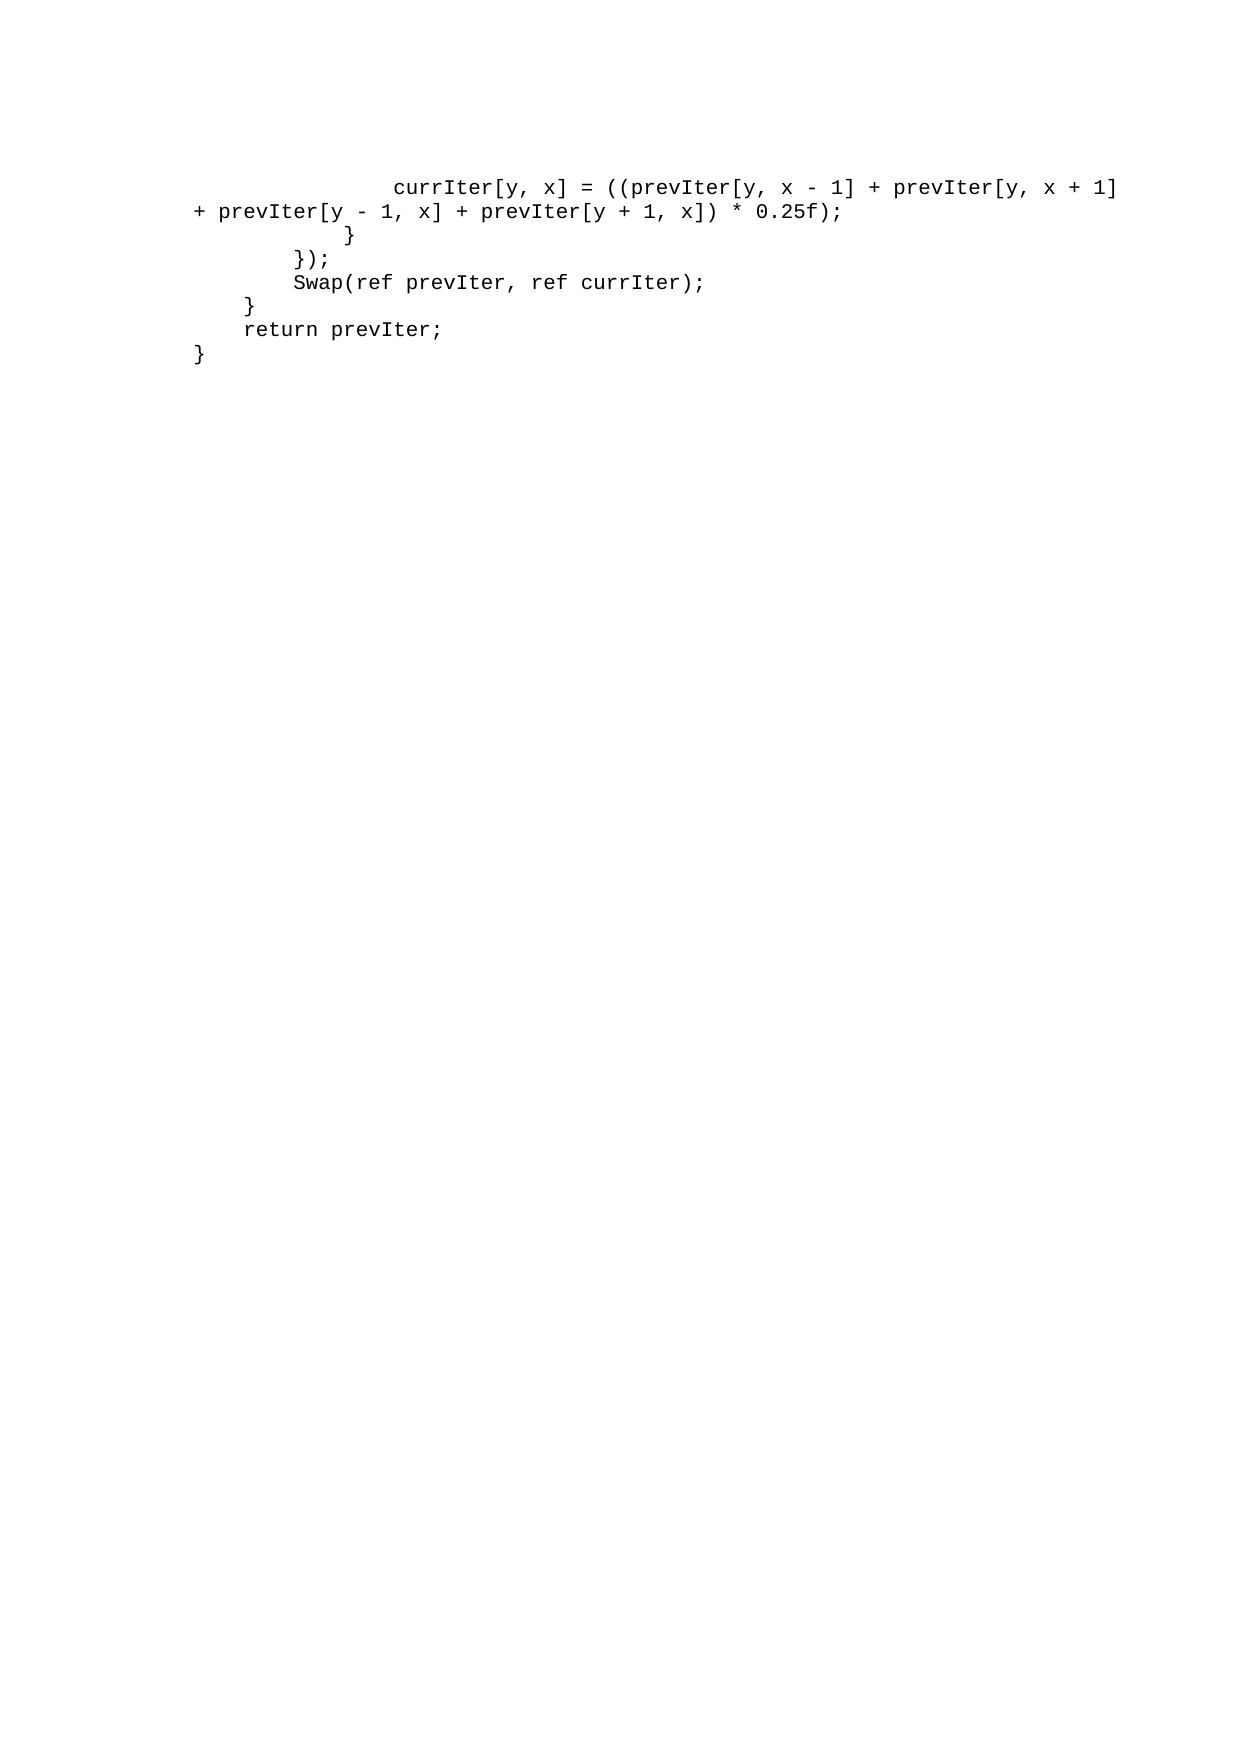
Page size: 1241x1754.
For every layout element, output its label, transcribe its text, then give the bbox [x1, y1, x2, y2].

text }); [193, 248, 1122, 272]
text Swap(ref prevIter, ref currIter); [193, 272, 1122, 295]
text } [193, 343, 1122, 366]
text return prevIter; [193, 319, 1122, 343]
text } [193, 295, 1122, 319]
text currIter[y, x] = ((prevIter[y, x - 1] + prevIter[y, x + 1] + prevIter[y - 1, x] + prevIter[y + 1, x]) * 0.25f); [193, 177, 1122, 224]
text } [193, 224, 1122, 248]
